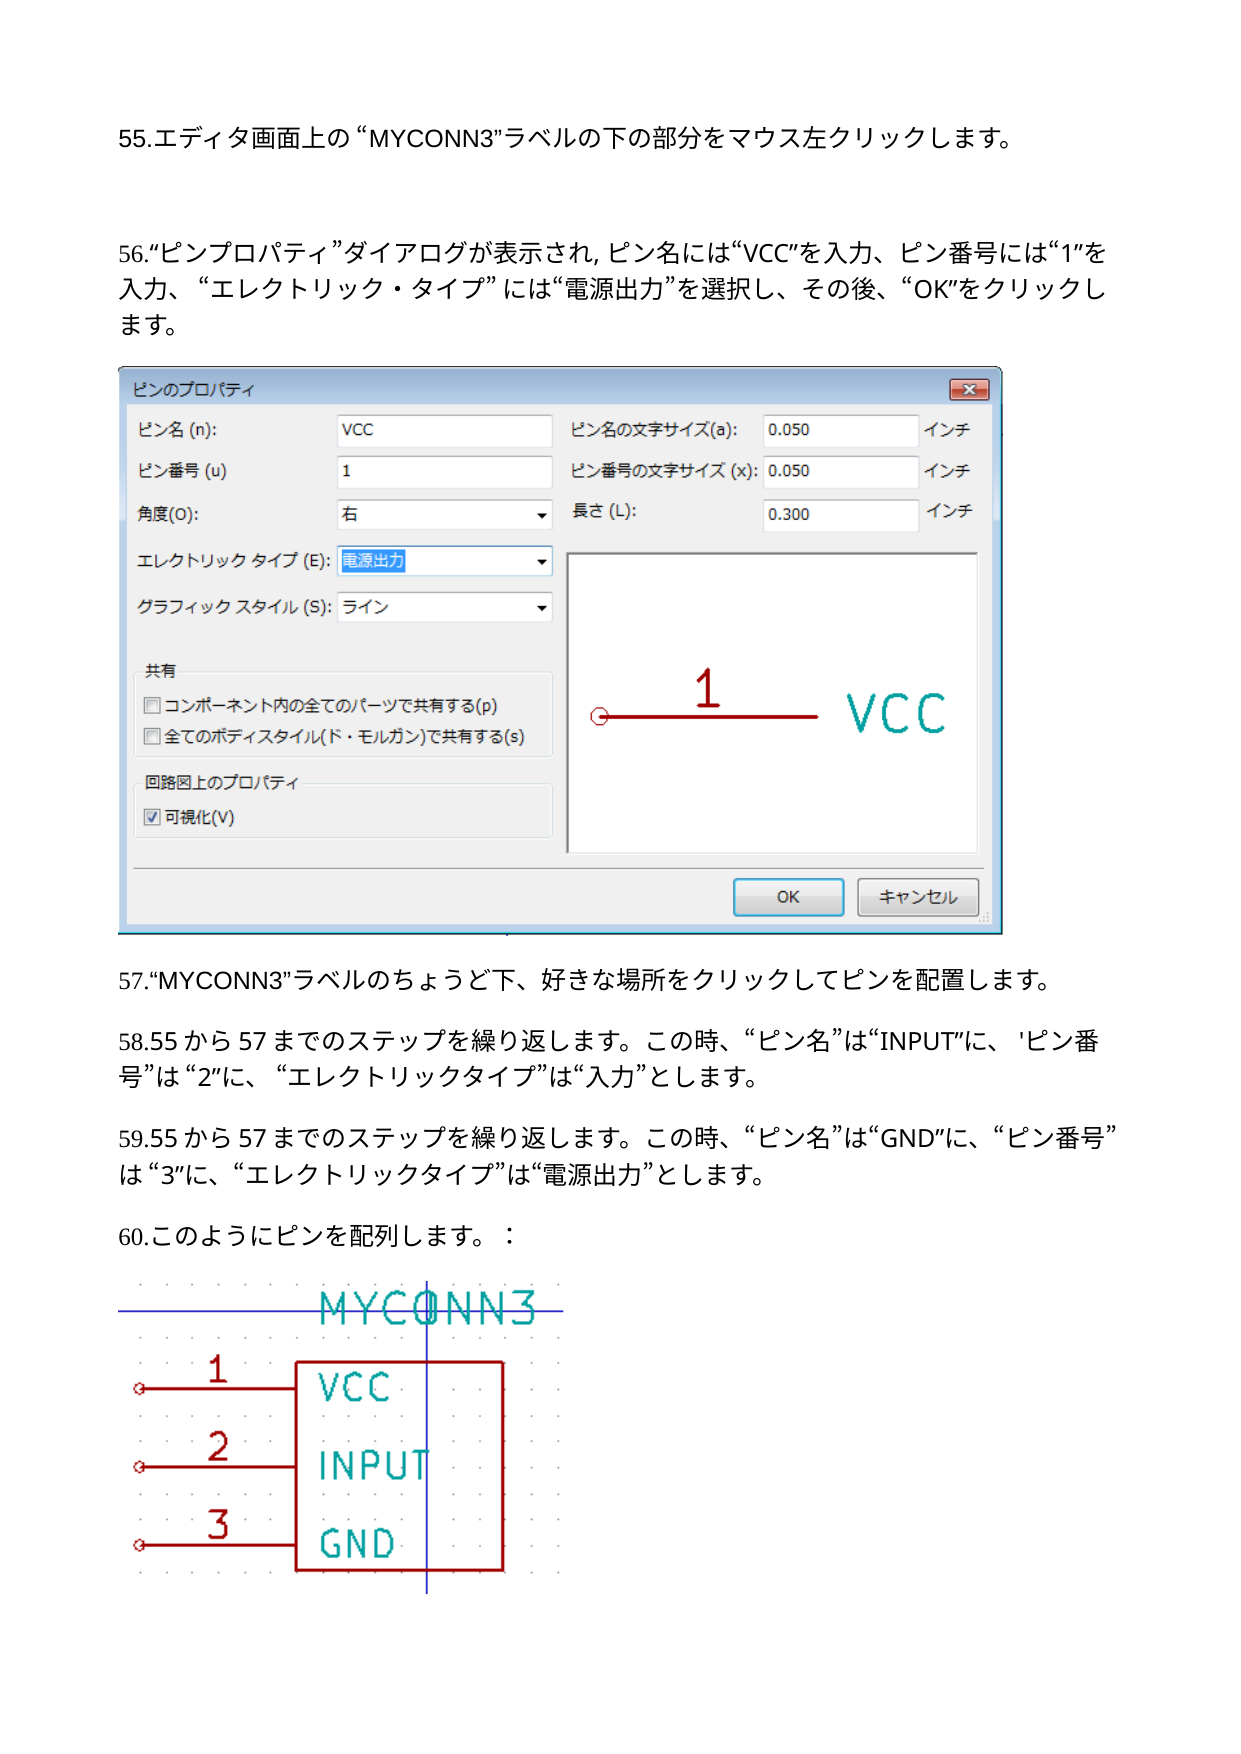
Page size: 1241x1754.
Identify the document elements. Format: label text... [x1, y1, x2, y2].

list 55から57までのステップを繰り返します。この時、“ピン名”は“INPUT”に、 'ピン番号”は “2”に、 “エレクトリックタイプ”は“入力”とします。 [118, 1021, 1122, 1094]
list このようにピンを配列します。： [118, 1216, 1122, 1594]
list “MYCONN3”ラベルのちょうど下、好きな場所をクリックしてピンを配置します。 [118, 960, 1122, 996]
picture [118, 366, 1003, 936]
list “ピンプロパティ”ダイアログが表示され, ピン名には“VCC”を入力、ピン番号には“1”を入力、 “エレクトリック・タイプ” には“電源出力”を選択し、その後、“OK”をクリックします。 [118, 233, 1122, 342]
list 55から57までのステップを繰り返します。この時、“ピン名”は“GND”に、“ピン番号” は “3”に、“エレクトリックタイプ”は“電源出力”とします。 [118, 1119, 1122, 1191]
list エディタ画面上の “MYCONN3”ラベルの下の部分をマウス左クリックします。 [118, 118, 1122, 154]
picture [118, 1281, 564, 1594]
